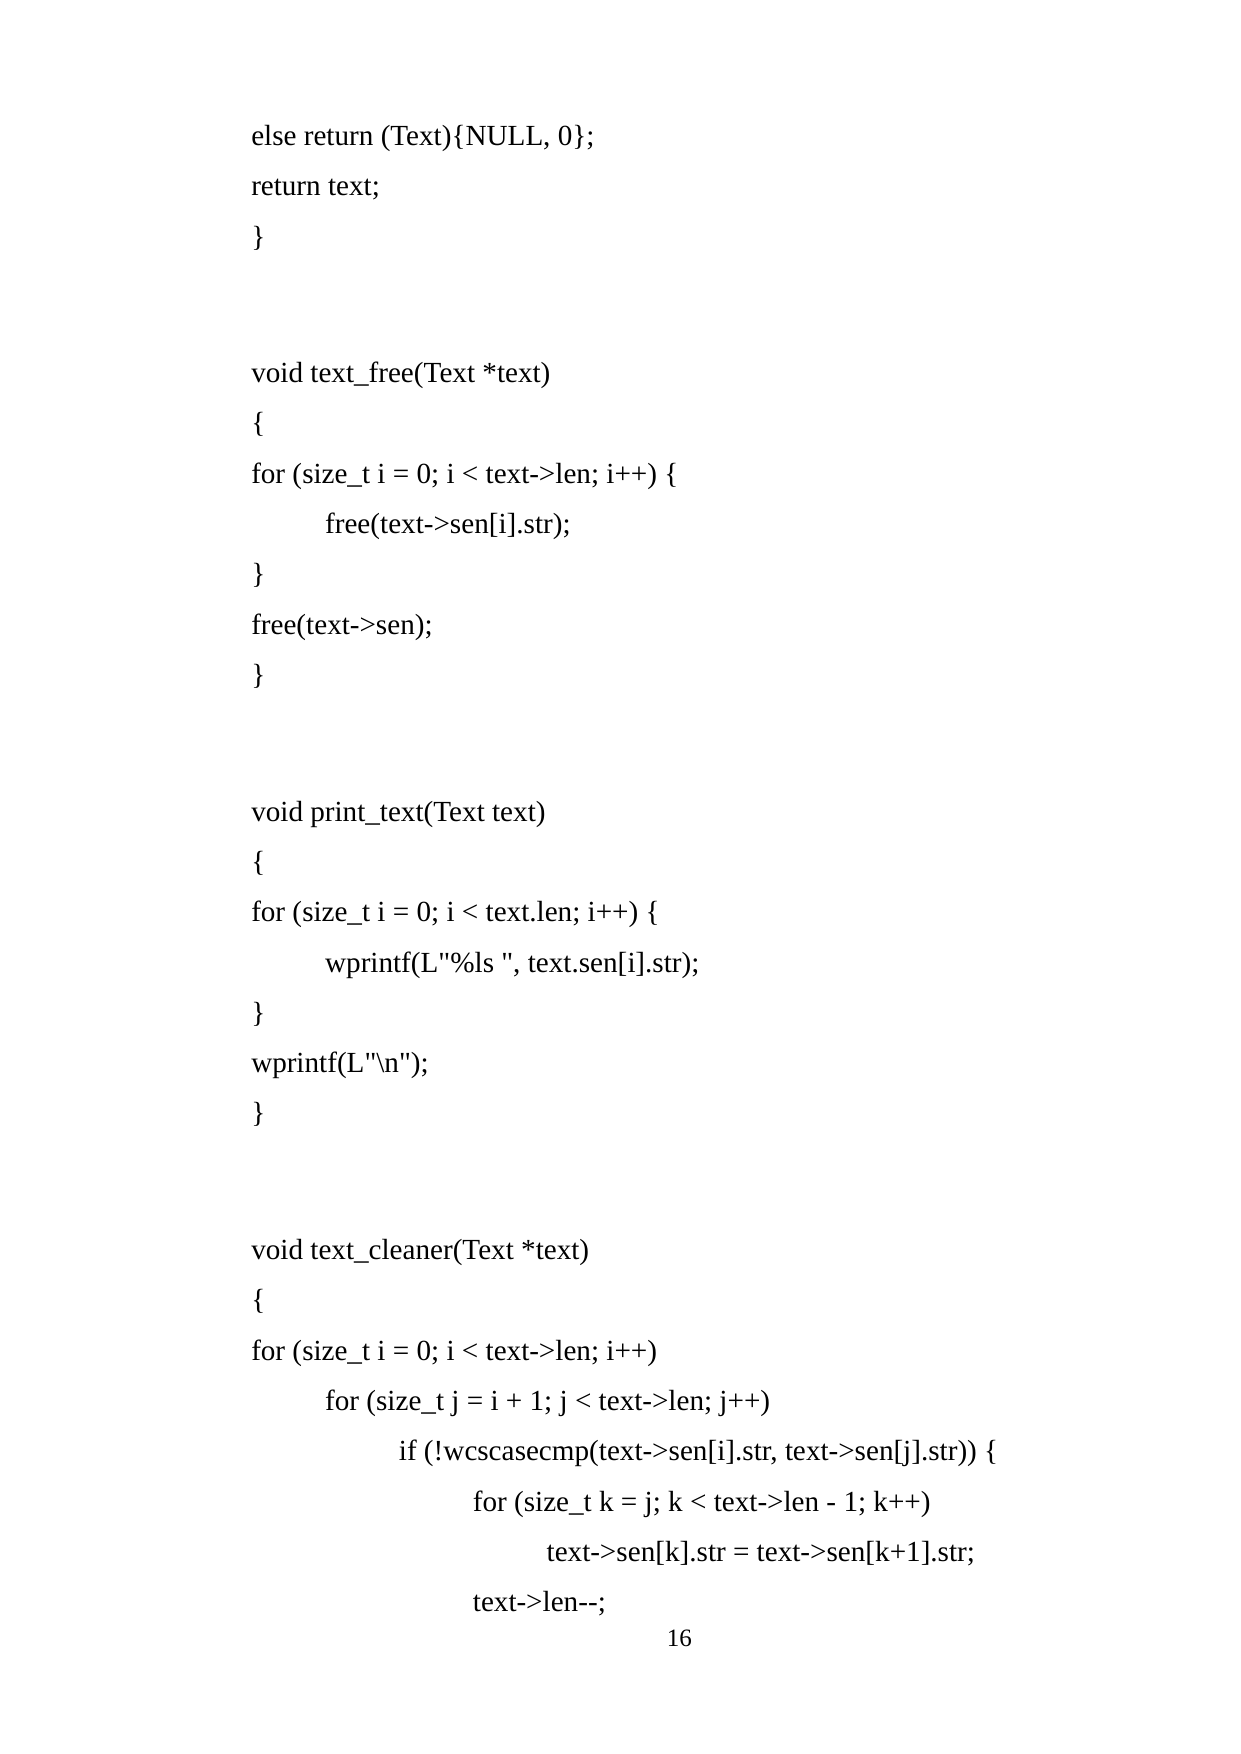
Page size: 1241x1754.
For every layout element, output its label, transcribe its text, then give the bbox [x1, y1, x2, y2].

text void text_cleaner(Text *text) [177, 1232, 1181, 1266]
text void print_text(Text text) [177, 794, 1181, 827]
text wprintf(L"%ls ", text.sen[i].str); [177, 945, 1181, 978]
text } [177, 219, 1181, 252]
text wprintf(L"\n"); [177, 1045, 1181, 1079]
text } [177, 995, 1181, 1028]
text for (size_t k = j; k < text->len - 1; k++) [177, 1484, 1181, 1517]
text { [177, 844, 1181, 878]
text { [177, 406, 1181, 439]
text free(text->sen); [177, 607, 1181, 640]
text for (size_t i = 0; i < text->len; i++) [177, 1333, 1181, 1366]
text if (!wcscasecmp(text->sen[i].str, text->sen[j].str)) { [177, 1433, 1181, 1467]
text for (size_t i = 0; i < text->len; i++) { [177, 456, 1181, 489]
text } [177, 1096, 1181, 1129]
text void text_free(Text *text) [177, 355, 1181, 389]
text free(text->sen[i].str); [177, 506, 1181, 540]
text else return (Text){NULL, 0}; [177, 118, 1181, 152]
text return text; [177, 168, 1181, 202]
text } [177, 657, 1181, 691]
text { [177, 1282, 1181, 1316]
text text->sen[k].str = text->sen[k+1].str; [177, 1534, 1181, 1568]
text } [177, 557, 1181, 590]
text text->len--; [177, 1584, 1181, 1618]
text for (size_t i = 0; i < text.len; i++) { [177, 894, 1181, 928]
text for (size_t j = i + 1; j < text->len; j++) [177, 1383, 1181, 1417]
